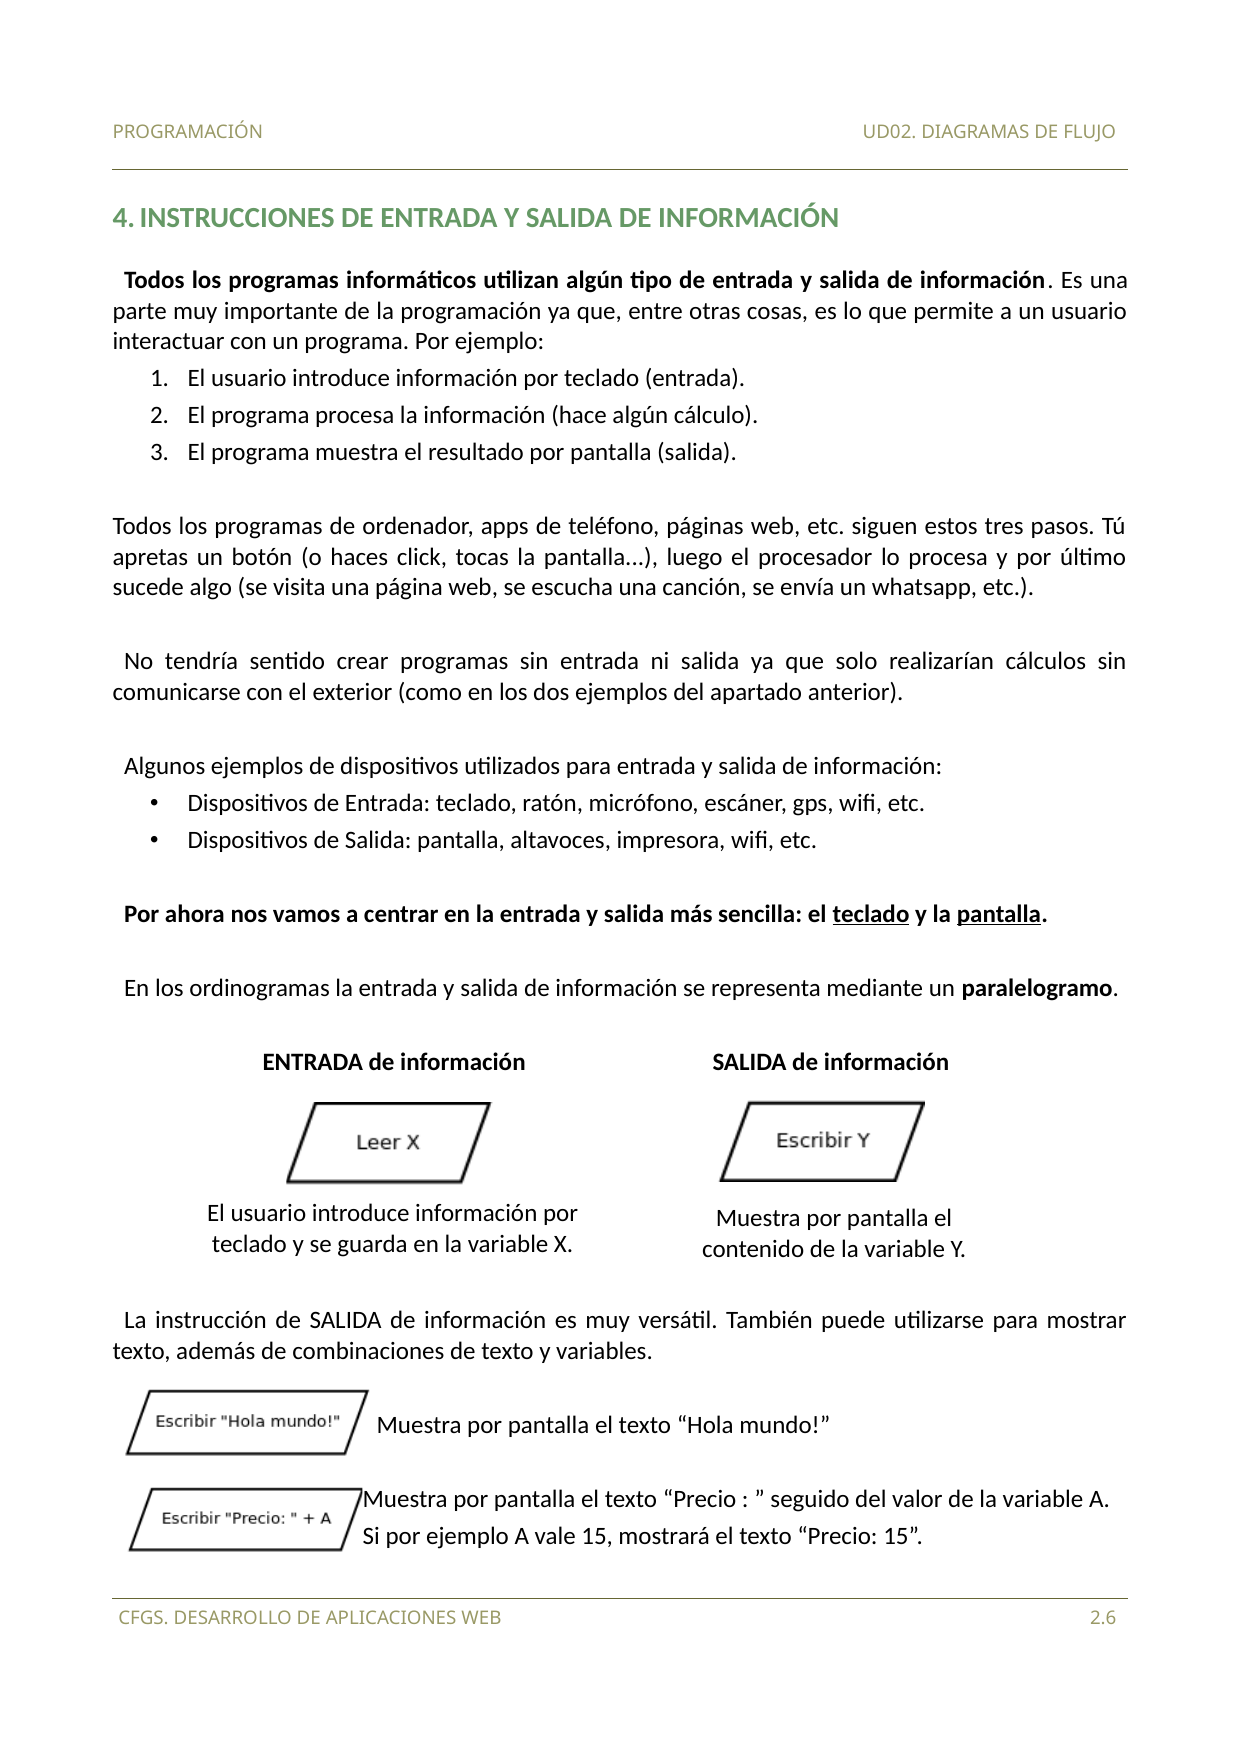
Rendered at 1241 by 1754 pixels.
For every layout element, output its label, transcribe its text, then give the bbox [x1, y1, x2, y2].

subtitle INSTRUCCIONES DE ENTRADA Y SALIDA DE INFORMACIÓN [112, 199, 1128, 234]
picture [113, 1389, 377, 1456]
text Si por ejemplo A vale 15, mostrará el texto “Precio: 15”. [112, 1520, 1128, 1551]
text Muestra por pantalla el texto “Hola mundo!” [377, 1409, 1128, 1439]
list El programa procesa la información (hace algún cálculo). [150, 399, 1128, 430]
text La instrucción de SALIDA de información es muy versátil. También puede utilizarse para mostrar texto, además de combinaciones de texto y variables. [112, 1304, 1128, 1366]
text ENTRADA de información SALIDA de información [112, 1046, 1128, 1076]
text Todos los programas informáticos utilizan algún tipo de entrada y salida de información. Es una parte muy importante de la programación ya que, entre otras cosas, es lo que permite a un usuario interactuar con un programa. Por ejemplo: [112, 264, 1128, 356]
list Dispositivos de Salida: pantalla, altavoces, impresora, wifi, etc. [150, 824, 1128, 854]
text En los ordinogramas la entrada y salida de información se representa mediante un paralelogramo. [112, 972, 1128, 1002]
text Algunos ejemplos de dispositivos utilizados para entrada y salida de información: [112, 750, 1128, 780]
text Todos los programas de ordenador, apps de teléfono, páginas web, etc. siguen estos tres pasos. Tú apretas un botón (o haces click, tocas la pantalla...), luego el procesador lo procesa y por último sucede algo (se visita una página web, se escucha una canción, se envía un whatsapp, etc.). [112, 510, 1128, 602]
text Muestra por pantalla el texto “Precio : ” seguido del valor de la variable A. [112, 1483, 1128, 1513]
picture [286, 1102, 505, 1186]
text Por ahora nos vamos a centrar en la entrada y salida más sencilla: el teclado y la pantalla. [112, 898, 1128, 928]
text No tendría sentido crear programas sin entrada ni salida ya que solo realizarían cálculos sin comunicarse con el exterior (como en los dos ejemplos del apartado anterior). [112, 645, 1128, 706]
list El usuario introduce información por teclado (entrada). [150, 362, 1128, 393]
list Dispositivos de Entrada: teclado, ratón, micrófono, escáner, gps, wifi, etc. [150, 787, 1128, 817]
picture [708, 1099, 925, 1182]
list El programa muestra el resultado por pantalla (salida). [150, 436, 1128, 467]
